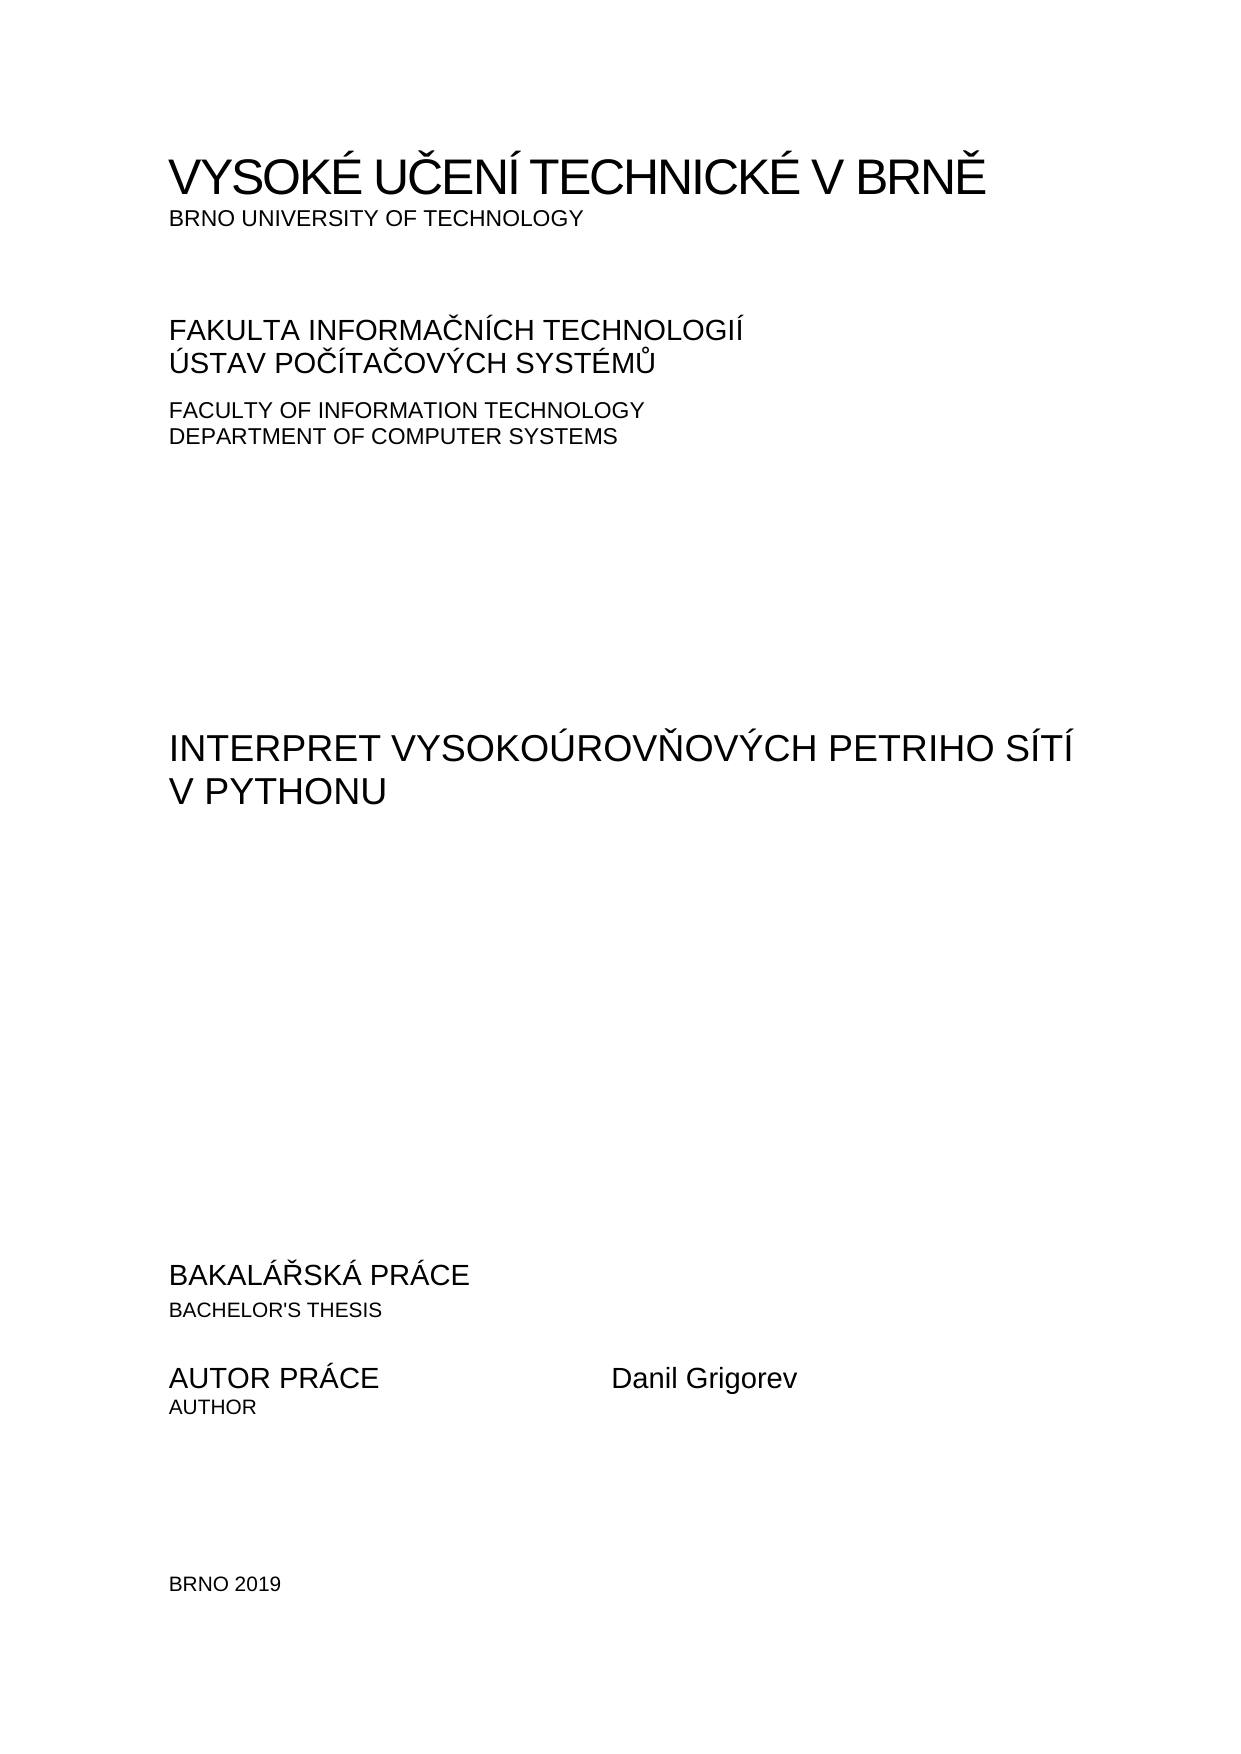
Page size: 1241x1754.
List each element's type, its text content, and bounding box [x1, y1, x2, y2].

subtitle BACHELOR's thesis [169, 1298, 1106, 1322]
text AUTHOR [169, 1395, 1106, 1419]
text DEPARTMENT OF COMPUTER SYSTEMS [169, 423, 1106, 449]
text ÚSTAV POČÍTAČOVÝCH SYSTÉMŮ [169, 346, 1106, 380]
text VYSOKÉ UČENÍ TECHNICKÉ V BRNĚ [169, 148, 1106, 205]
text FAKULTA INFORMAČNÍCH TECHNOLOGIÍ [169, 313, 1106, 346]
text Interpret vysokoúrovňových Petriho sítí v pythonu [169, 726, 1106, 812]
text FACULTY OF INFORMATION TECHNOLOGY [169, 397, 1106, 423]
text BRNO 2019 [169, 1476, 1106, 1595]
subtitle BAKALÁŘSKÁ PRÁCE [169, 1258, 1106, 1292]
text AUTOR PRÁCE Danil Grigorev [169, 1361, 1106, 1395]
text BRNO UNIVERSITY OF TECHNOLOGY [169, 205, 1106, 231]
